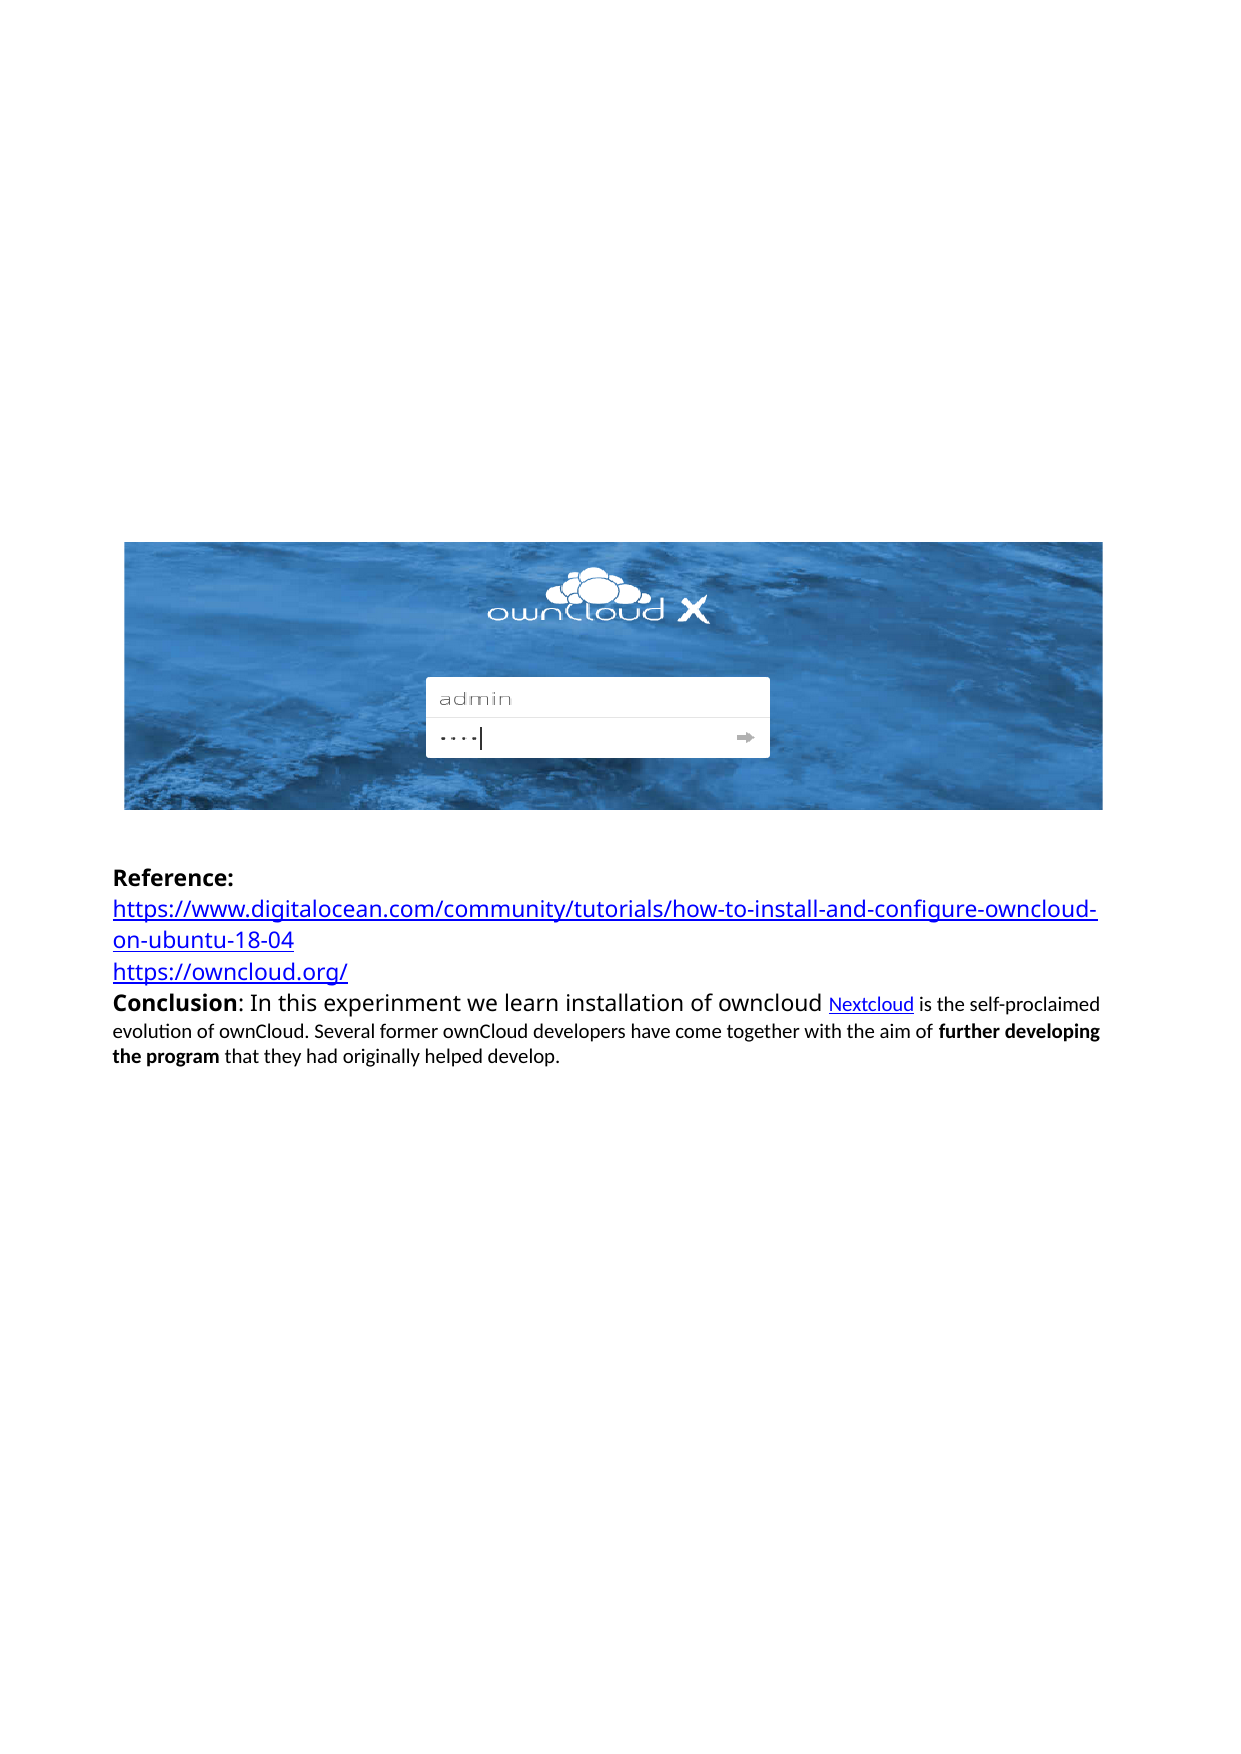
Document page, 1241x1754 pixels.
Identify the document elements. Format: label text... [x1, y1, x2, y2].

text https://owncloud.org/ [112, 955, 1128, 987]
text https://www.digitalocean.com/community/tutorials/how-to-install-and-configure-owncloud-on-ubuntu-18-04 [112, 893, 1128, 955]
picture [124, 542, 1103, 810]
text Conclusion: In this experinment we learn installation of owncloud Nextcloud is the self-proclaimed evolution of ownCloud. Several former ownCloud developers have come together with the aim of further developing the program that they had originally helped develop. [112, 987, 1128, 1069]
text Reference: [112, 862, 1128, 893]
